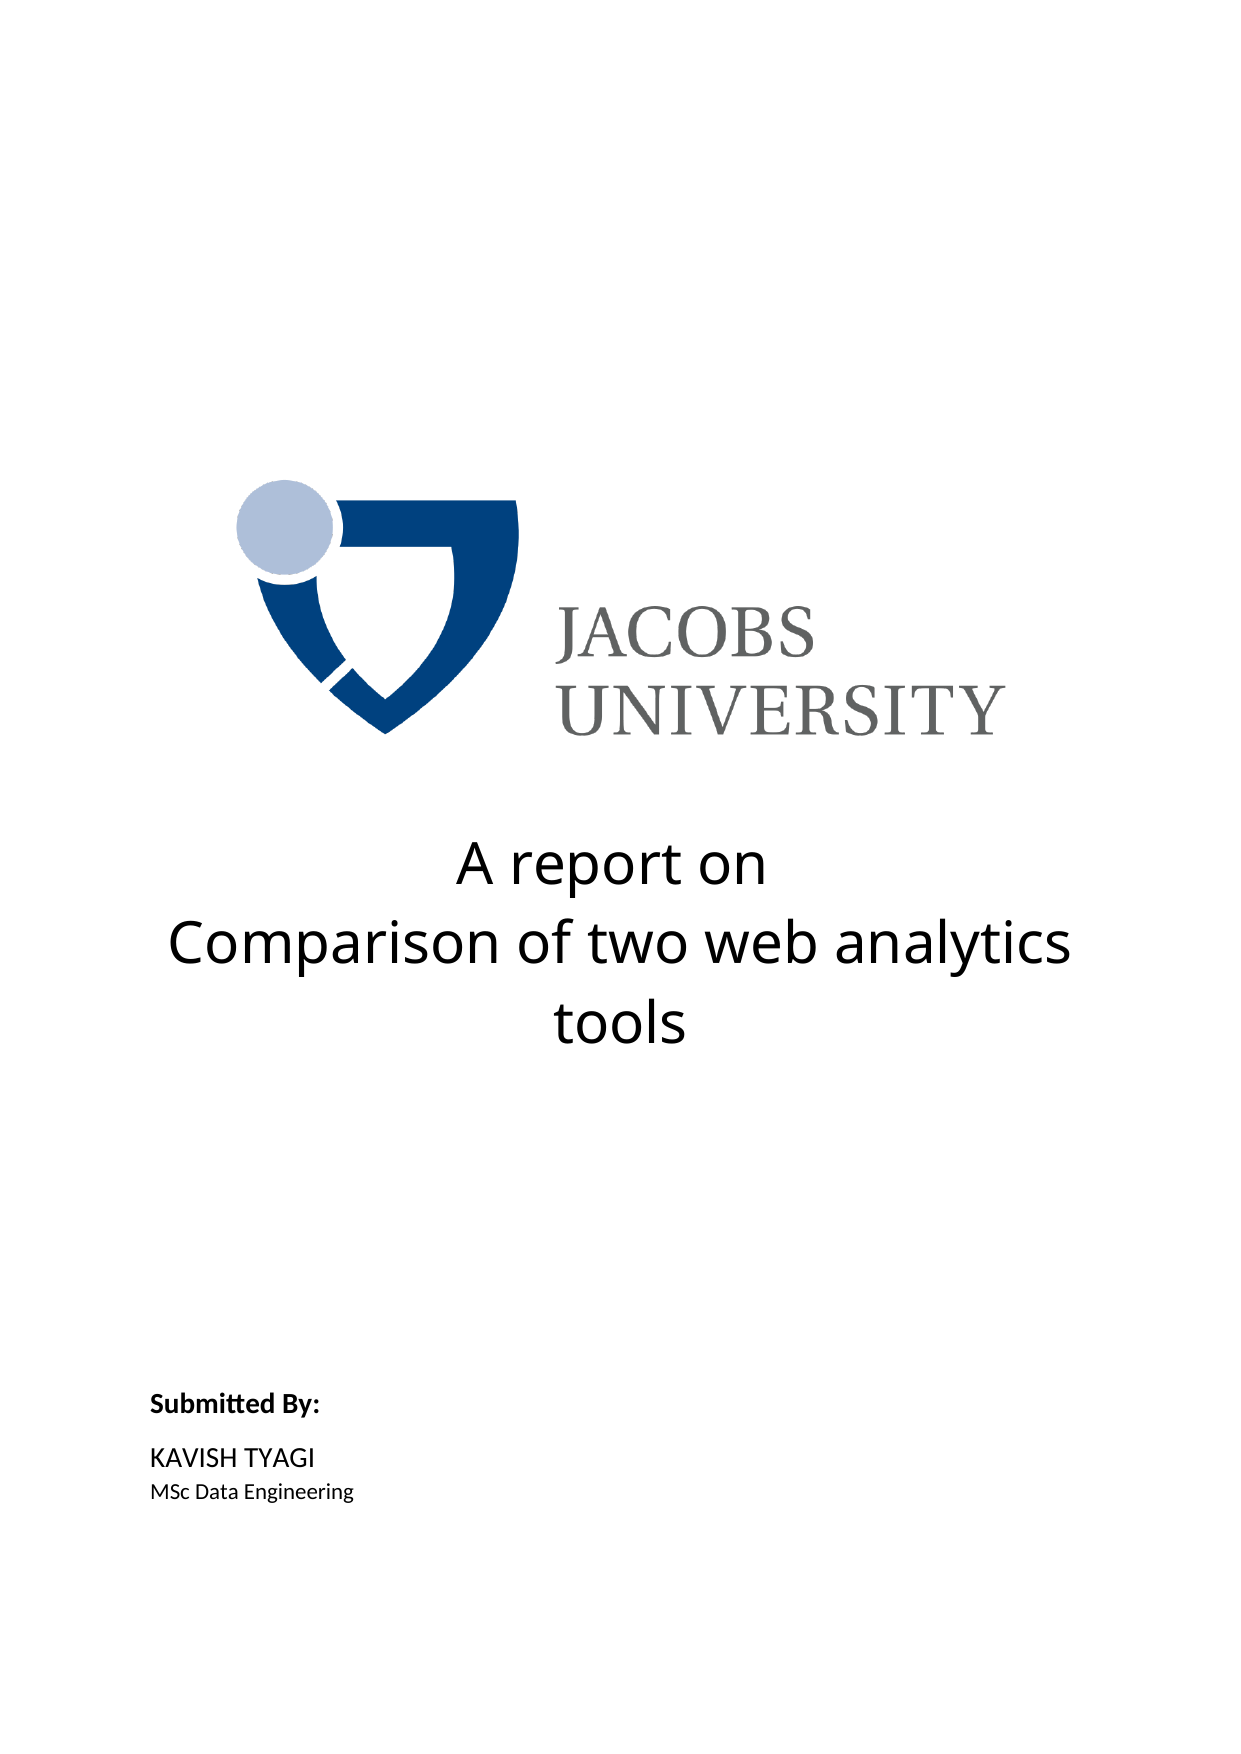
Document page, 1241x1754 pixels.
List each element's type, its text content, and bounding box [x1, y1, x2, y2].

title A report on [150, 822, 1090, 901]
text KAVISH TYAGI [150, 1439, 1090, 1475]
title Comparison of two web analytics tools [150, 901, 1090, 1060]
text Submitted By: [150, 1385, 1090, 1420]
text MSc Data Engineering [150, 1477, 1090, 1505]
